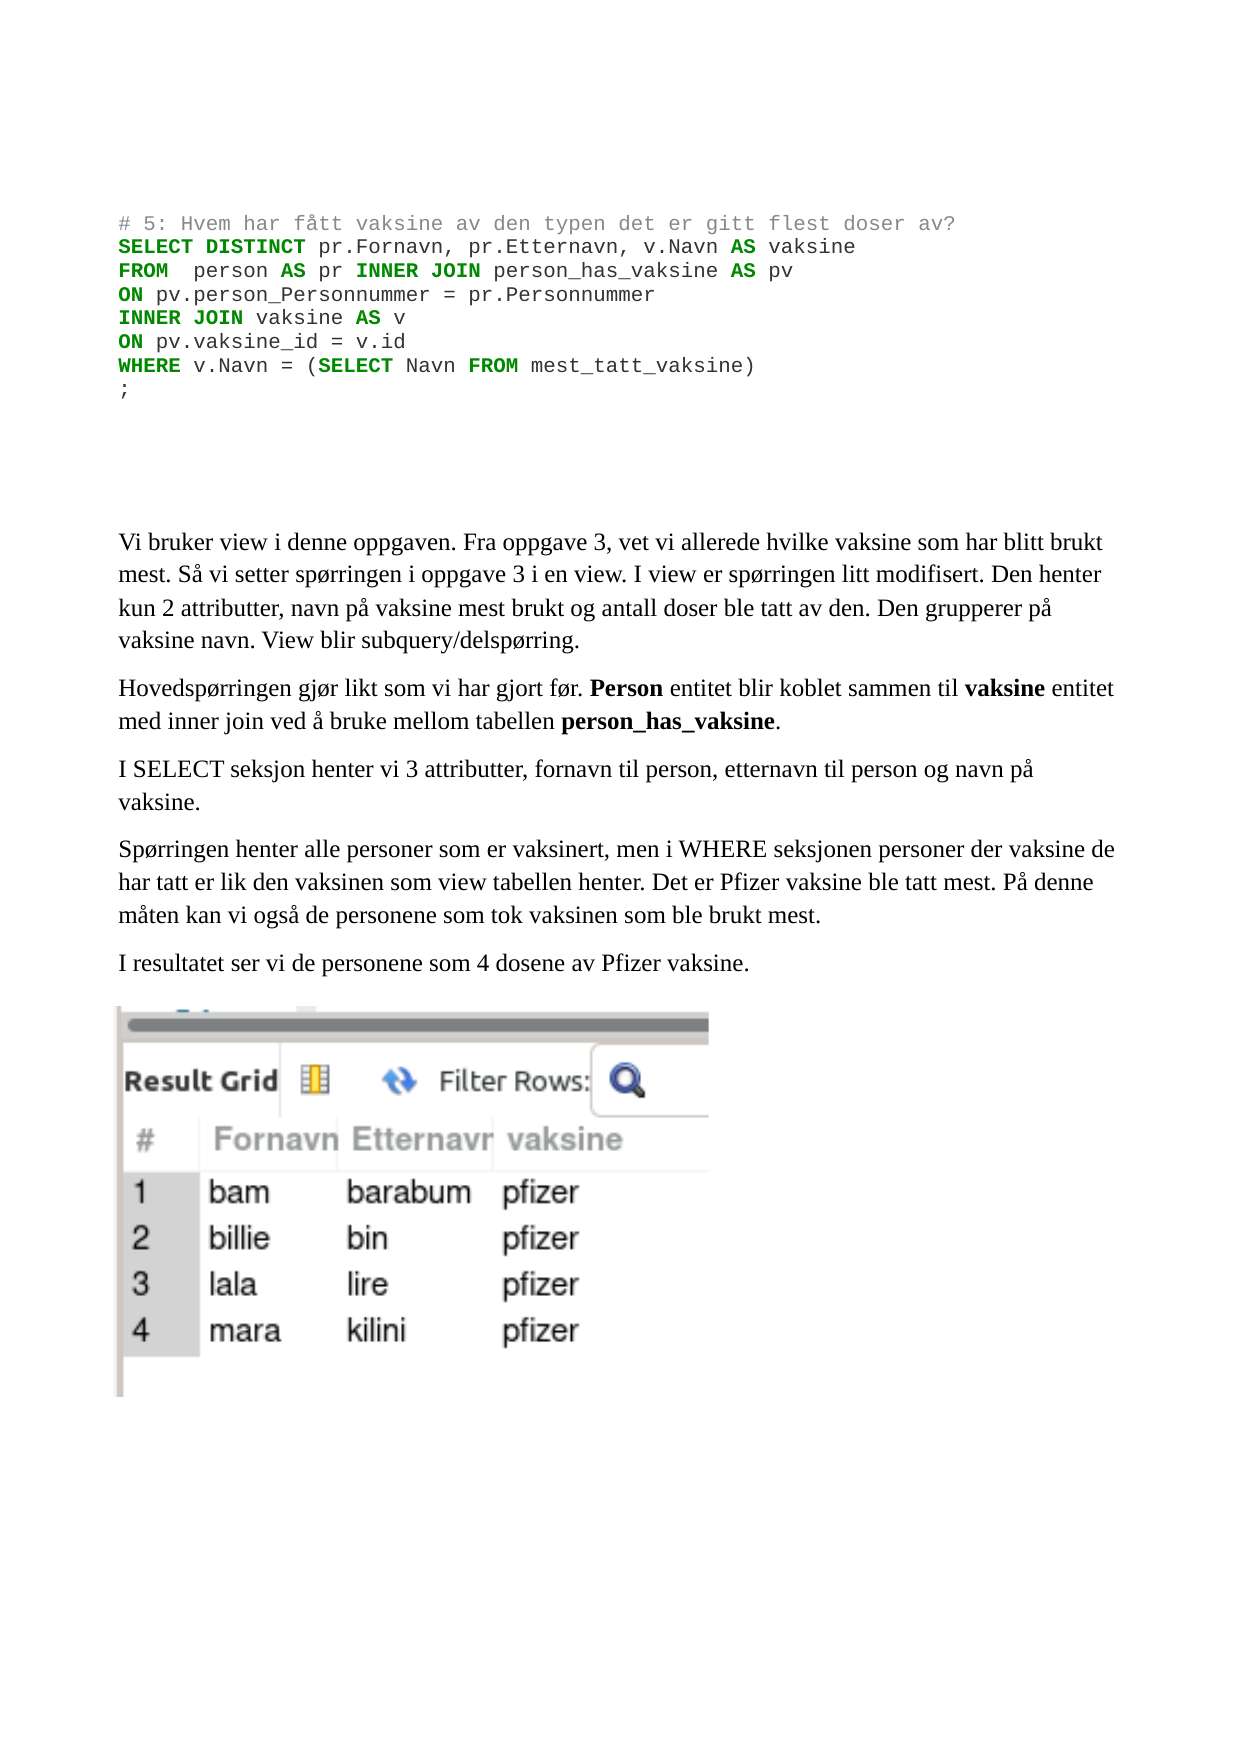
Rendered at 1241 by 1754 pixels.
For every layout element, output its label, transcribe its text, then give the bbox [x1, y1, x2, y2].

text I SELECT seksjon henter vi 3 attributter, fornavn til person, etternavn til person og navn på vaksine. [118, 754, 1122, 816]
text Spørringen henter alle personer som er vaksinert, men i WHERE seksjonen personer der vaksine de har tatt er lik den vaksinen som view tabellen henter. Det er Pfizer vaksine ble tatt mest. På denne måten kan vi også de personene som tok vaksinen som ble brukt mest. [118, 834, 1122, 929]
text INNER JOIN vaksine AS v [118, 307, 1122, 331]
text # 5: Hvem har fått vaksine av den typen det er gitt flest doser av? [118, 213, 1122, 236]
picture [113, 1006, 709, 1397]
text Hovedspørringen gjør likt som vi har gjort før. Person entitet blir koblet sammen til vaksine entitet med inner join ved å bruke mellom tabellen person_has_vaksine. [118, 673, 1122, 735]
text SELECT DISTINCT pr.Fornavn, pr.Etternavn, v.Navn AS vaksine [118, 236, 1122, 260]
text ON pv.vaksine_id = v.id [118, 331, 1122, 354]
text I resultatet ser vi de personene som 4 dosene av Pfizer vaksine. [118, 948, 1122, 977]
text Vi bruker view i denne oppgaven. Fra oppgave 3, vet vi allerede hvilke vaksine som har blitt brukt mest. Så vi setter spørringen i oppgave 3 i en view. I view er spørringen litt modifisert. Den henter kun 2 attributter, navn på vaksine mest brukt og antall doser ble tatt av den. Den grupperer på vaksine navn. View blir subquery/delspørring. [118, 527, 1122, 654]
text ; [118, 378, 1122, 402]
text FROM person AS pr INNER JOIN person_has_vaksine AS pv [118, 260, 1122, 284]
text ON pv.person_Personnummer = pr.Personnummer [118, 284, 1122, 307]
text WHERE v.Navn = (SELECT Navn FROM mest_tatt_vaksine) [118, 354, 1122, 378]
